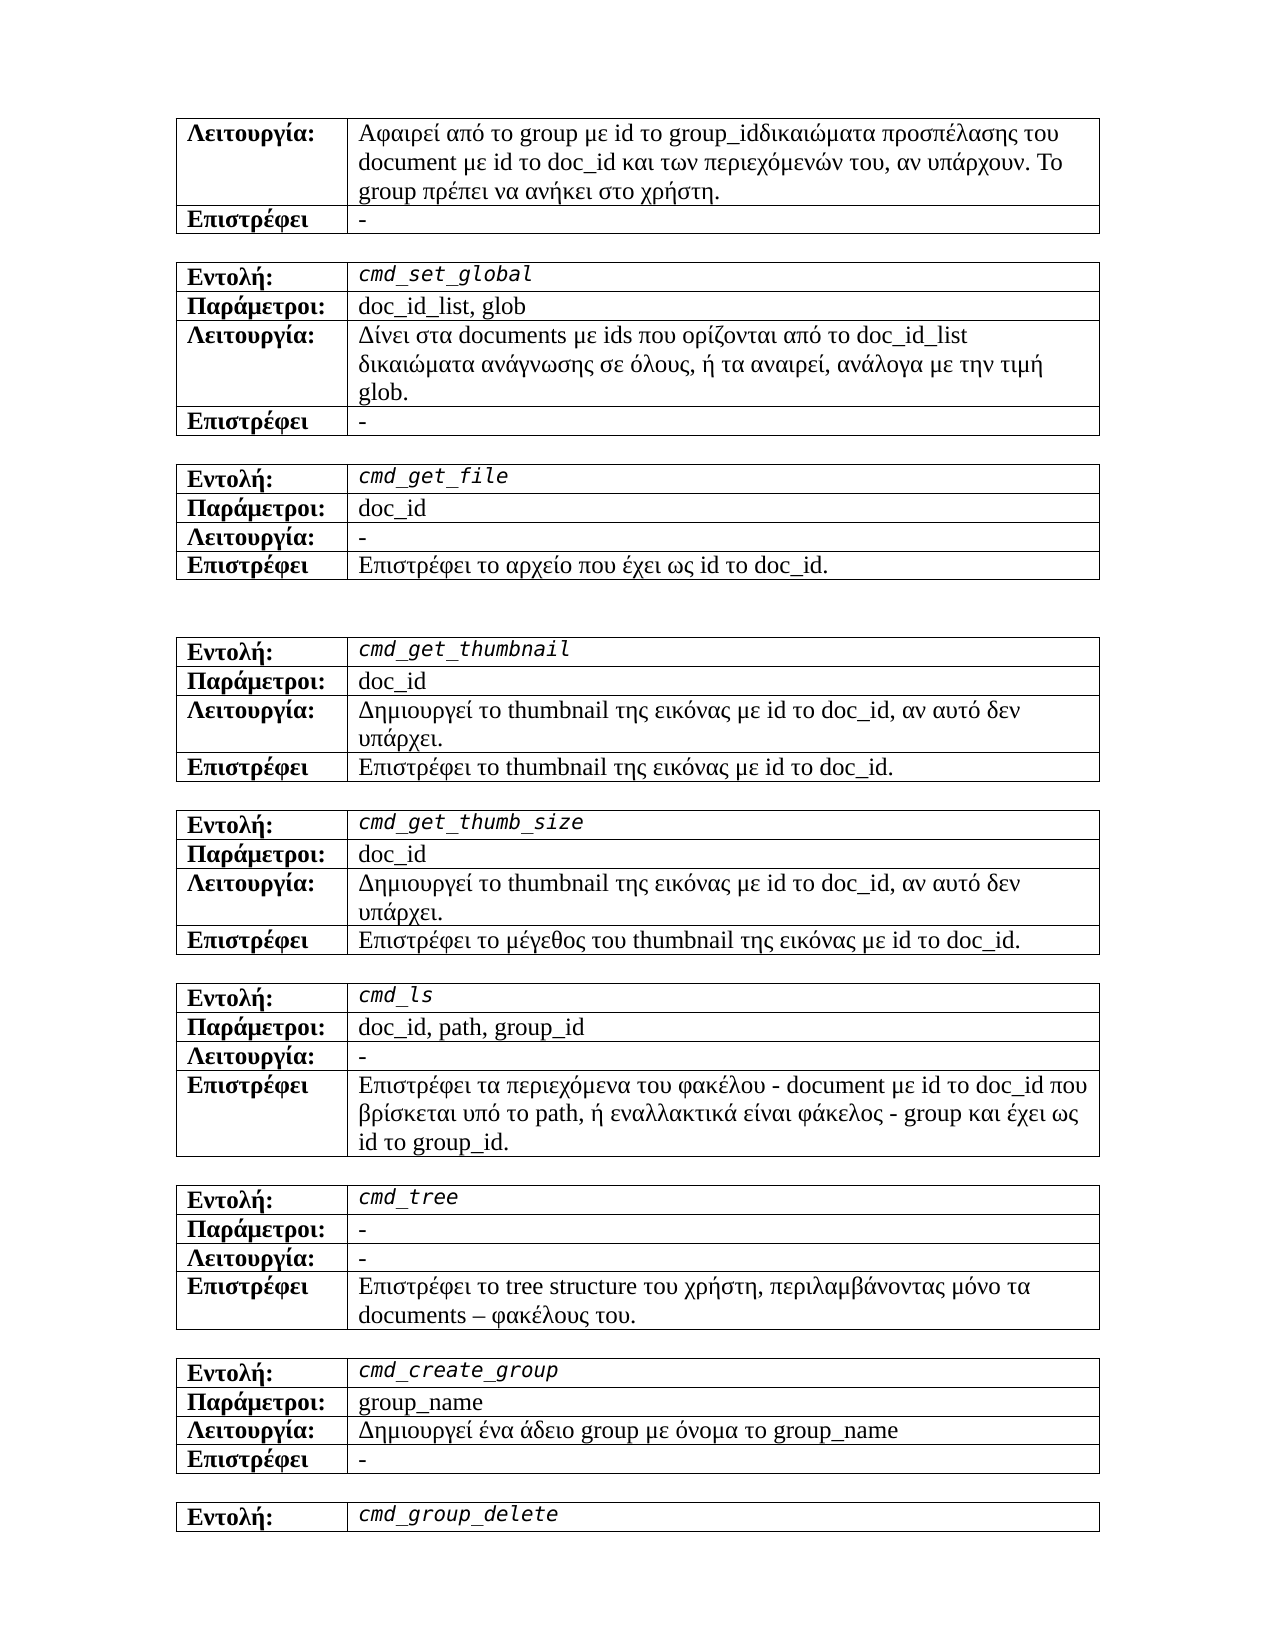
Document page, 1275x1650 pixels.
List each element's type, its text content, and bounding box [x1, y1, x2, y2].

table_cell Λειτουργία: [177, 119, 347, 204]
table_header cmd_create_group [348, 1359, 1099, 1387]
table_header cmd_get_thumbnail [348, 638, 1099, 666]
table_cell Επιστρέφει [177, 407, 347, 435]
table_cell Επιστρέφει το μέγεθος του thumbnail της εικόνας με id το doc_id. [348, 926, 1099, 954]
table_cell Παράμετροι: [177, 1215, 347, 1242]
table_cell Δίνει στα documents με ids που ορίζονται από το doc_id_list δικαιώματα ανάγνωσης σε όλους, ή τα αναιρεί, ανάλογα με την τιμή glob. [348, 321, 1099, 406]
table_header cmd_group_delete [348, 1503, 1099, 1531]
table_header cmd_get_thumb_size [348, 811, 1099, 839]
table_cell doc_id [348, 667, 1099, 695]
table_header Εντολή: [177, 1503, 347, 1531]
table_cell Επιστρέφει [177, 1445, 347, 1473]
table_cell Παράμετροι: [177, 494, 347, 522]
table_cell Επιστρέφει [177, 926, 347, 954]
table_cell Δημιουργεί ένα άδειο group με όνομα το group_name [348, 1417, 1099, 1444]
table_cell Παράμετροι: [177, 667, 347, 695]
table_cell - [348, 206, 1099, 233]
table_cell Λειτουργία: [177, 1417, 347, 1444]
table_header Εντολή: [177, 263, 347, 291]
table_header cmd_tree [348, 1186, 1099, 1214]
table_cell - [348, 407, 1099, 435]
table_cell Λειτουργία: [177, 1244, 347, 1271]
table_header cmd_get_file [348, 465, 1099, 493]
table_header cmd_set_global [348, 263, 1099, 291]
table_cell Παράμετροι: [177, 292, 347, 320]
table_cell doc_id [348, 840, 1099, 868]
table_cell group_name [348, 1388, 1099, 1416]
table_cell Παράμετροι: [177, 1013, 347, 1041]
table_cell Επιστρέφει [177, 1071, 347, 1156]
table_header Εντολή: [177, 984, 347, 1012]
table_cell Επιστρέφει το αρχείο που έχει ως id το doc_id. [348, 552, 1099, 579]
table_cell Δημιουργεί το thumbnail της εικόνας με id το doc_id, αν αυτό δεν υπάρχει. [348, 869, 1099, 925]
table_header Εντολή: [177, 811, 347, 839]
table_cell Επιστρέφει [177, 753, 347, 781]
table_header cmd_ls [348, 984, 1099, 1012]
table_cell doc_id [348, 494, 1099, 522]
table_cell Λειτουργία: [177, 1042, 347, 1069]
table_header Εντολή: [177, 1359, 347, 1387]
table_cell Επιστρέφει [177, 552, 347, 579]
table_cell Λειτουργία: [177, 869, 347, 925]
table_cell Επιστρέφει τα περιεχόμενα του φακέλου - document με id το doc_id που βρίσκεται υπό το path, ή εναλλακτικά είναι φάκελος - group και έχει ως id το group_id. [348, 1071, 1099, 1156]
table_cell - [348, 523, 1099, 551]
table_header Εντολή: [177, 1186, 347, 1214]
table_cell - [348, 1244, 1099, 1271]
table_cell - [348, 1215, 1099, 1242]
table_cell doc_id_list, glob [348, 292, 1099, 320]
table_header Εντολή: [177, 465, 347, 493]
table_cell - [348, 1042, 1099, 1069]
table_header Εντολή: [177, 638, 347, 666]
table_cell Δημιουργεί το thumbnail της εικόνας με id το doc_id, αν αυτό δεν υπάρχει. [348, 696, 1099, 752]
table_cell Λειτουργία: [177, 696, 347, 752]
table_cell Παράμετροι: [177, 840, 347, 868]
table_cell Αφαιρεί από το group με id το group_idδικαιώματα προσπέλασης του document με id το doc_id και των περιεχόμενών του, αν υπάρχουν. Το group πρέπει να ανήκει στο χρήστη. [348, 119, 1099, 204]
table_cell Λειτουργία: [177, 523, 347, 551]
table_cell Επιστρέφει [177, 1272, 347, 1329]
table_cell Παράμετροι: [177, 1388, 347, 1416]
table_cell Επιστρέφει το thumbnail της εικόνας με id το doc_id. [348, 753, 1099, 781]
table_cell doc_id, path, group_id [348, 1013, 1099, 1041]
table_cell - [348, 1445, 1099, 1473]
table_cell Επιστρέφει [177, 206, 347, 233]
table_cell Λειτουργία: [177, 321, 347, 406]
table_cell Επιστρέφει το tree structure του χρήστη, περιλαμβάνοντας μόνο τα documents – φακέλους του. [348, 1272, 1099, 1329]
